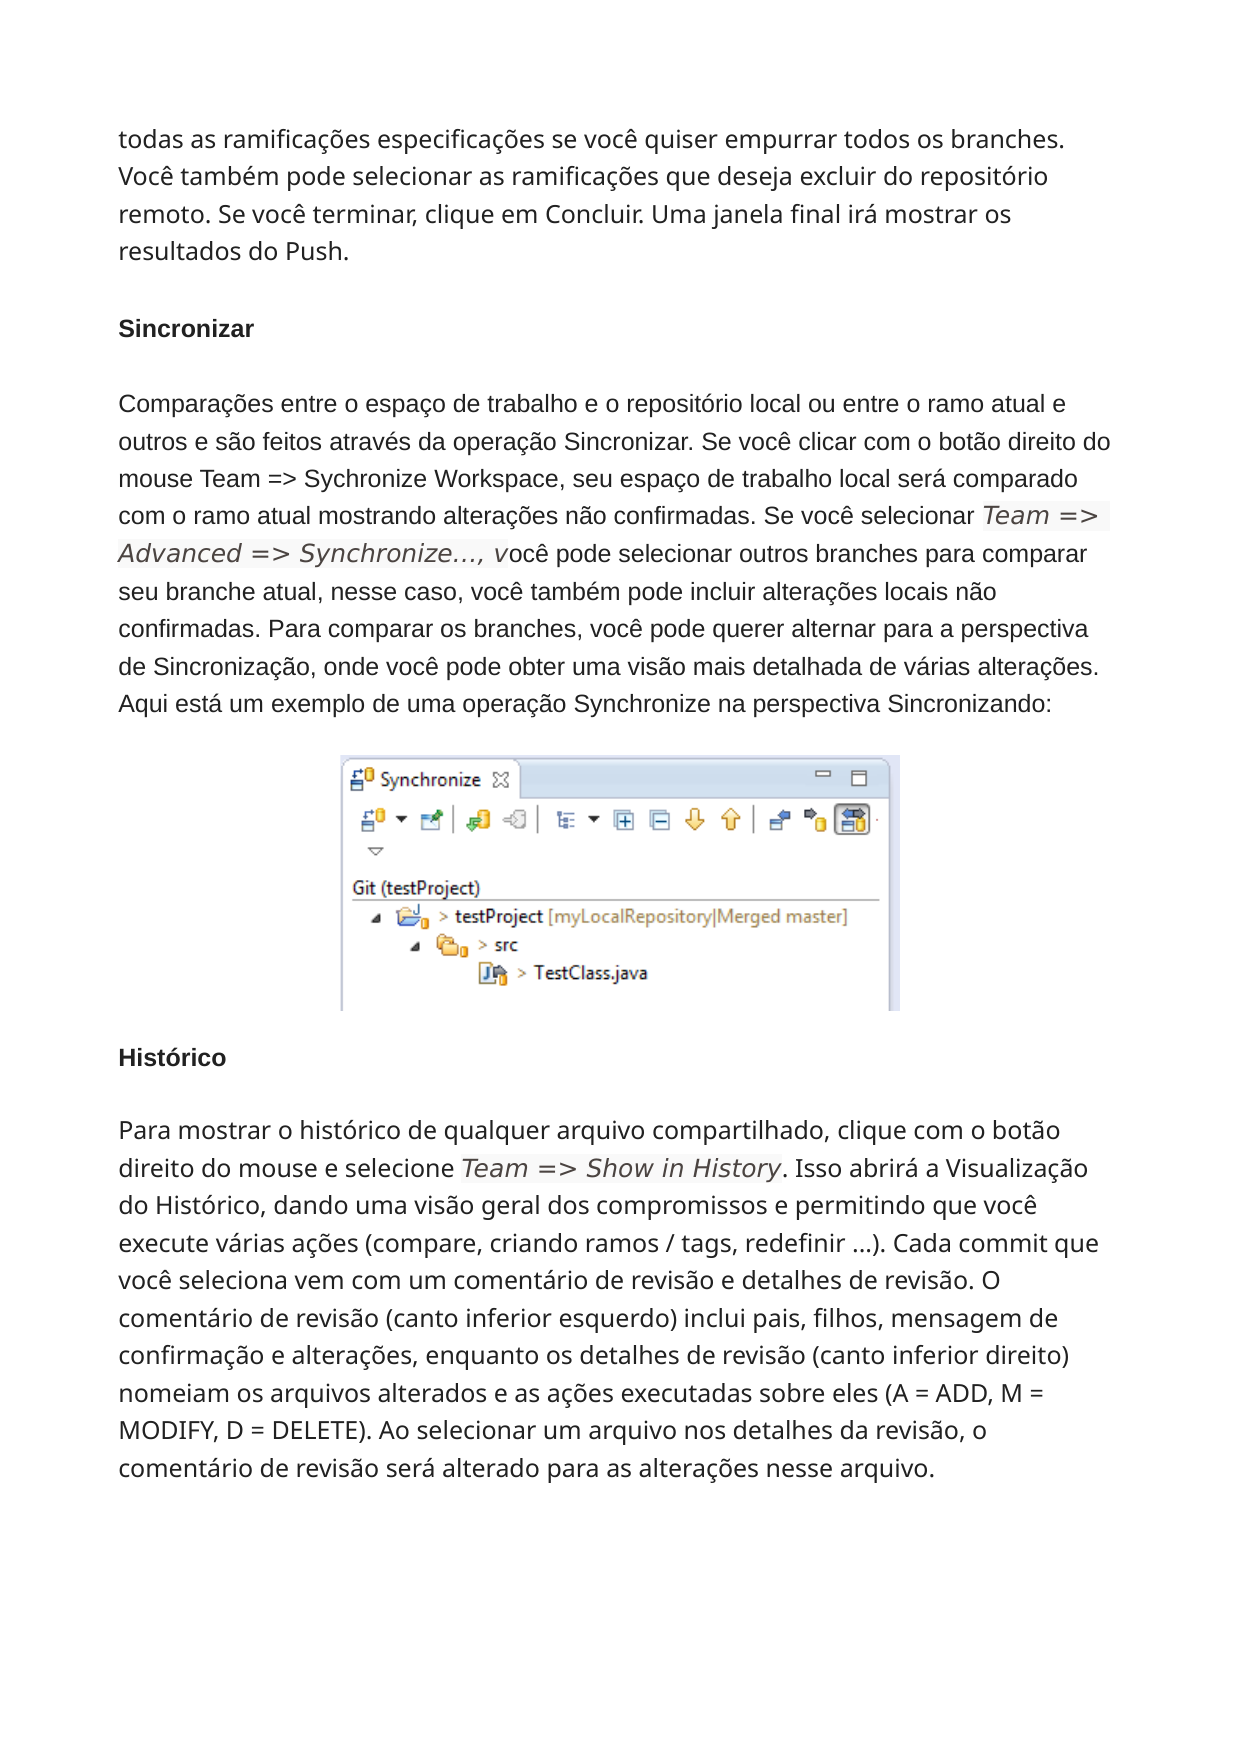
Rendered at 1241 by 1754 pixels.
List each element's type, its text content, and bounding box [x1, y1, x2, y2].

text Histórico [118, 1043, 1122, 1072]
picture [340, 755, 900, 1011]
text Para mostrar o histórico de qualquer arquivo compartilhado, clique com o botão direito do mouse e selecione Team => Show in History. Isso abrirá a Visualização do Histórico, dando uma visão geral dos compromissos e permitindo que você execute várias ações (compare, criando ramos / tags, redefinir ...). Cada commit que você seleciona vem com um comentário de revisão e detalhes de revisão. O comentário de revisão (canto inferior esquerdo) inclui pais, filhos, mensagem de confirmação e alterações, enquanto os detalhes de revisão (canto inferior direito) nomeiam os arquivos alterados e as ações executadas sobre eles (A = ADD, M = MODIFY, D = DELETE). Ao selecionar um arquivo nos detalhes da revisão, o comentário de revisão será alterado para as alterações nesse arquivo. [118, 1109, 1122, 1484]
text todas as ramificações especificações se você quiser empurrar todos os branches. Você também pode selecionar as ramificações que deseja excluir do repositório remoto. Se você terminar, clique em Concluir. Uma janela final irá mostrar os resultados do Push. [118, 118, 1122, 268]
text Sincronizar [118, 268, 1122, 343]
text Comparações entre o espaço de trabalho e o repositório local ou entre o ramo atual e outros e são feitos através da operação Sincronizar. Se você clicar com o botão direito do mouse Team => Sychronize Workspace, seu espaço de trabalho local será comparado com o ramo atual mostrando alterações não confirmadas. Se você selecionar Team => Advanced => Synchronize…, você pode selecionar outros branches para comparar seu branche atual, nesse caso, você também pode incluir alterações locais não confirmadas. Para comparar os branches, você pode querer alternar para a perspectiva de Sincronização, onde você pode obter uma visão mais detalhada de várias alterações. Aqui está um exemplo de uma operação Synchronize na perspectiva Sincronizando: [118, 381, 1122, 718]
